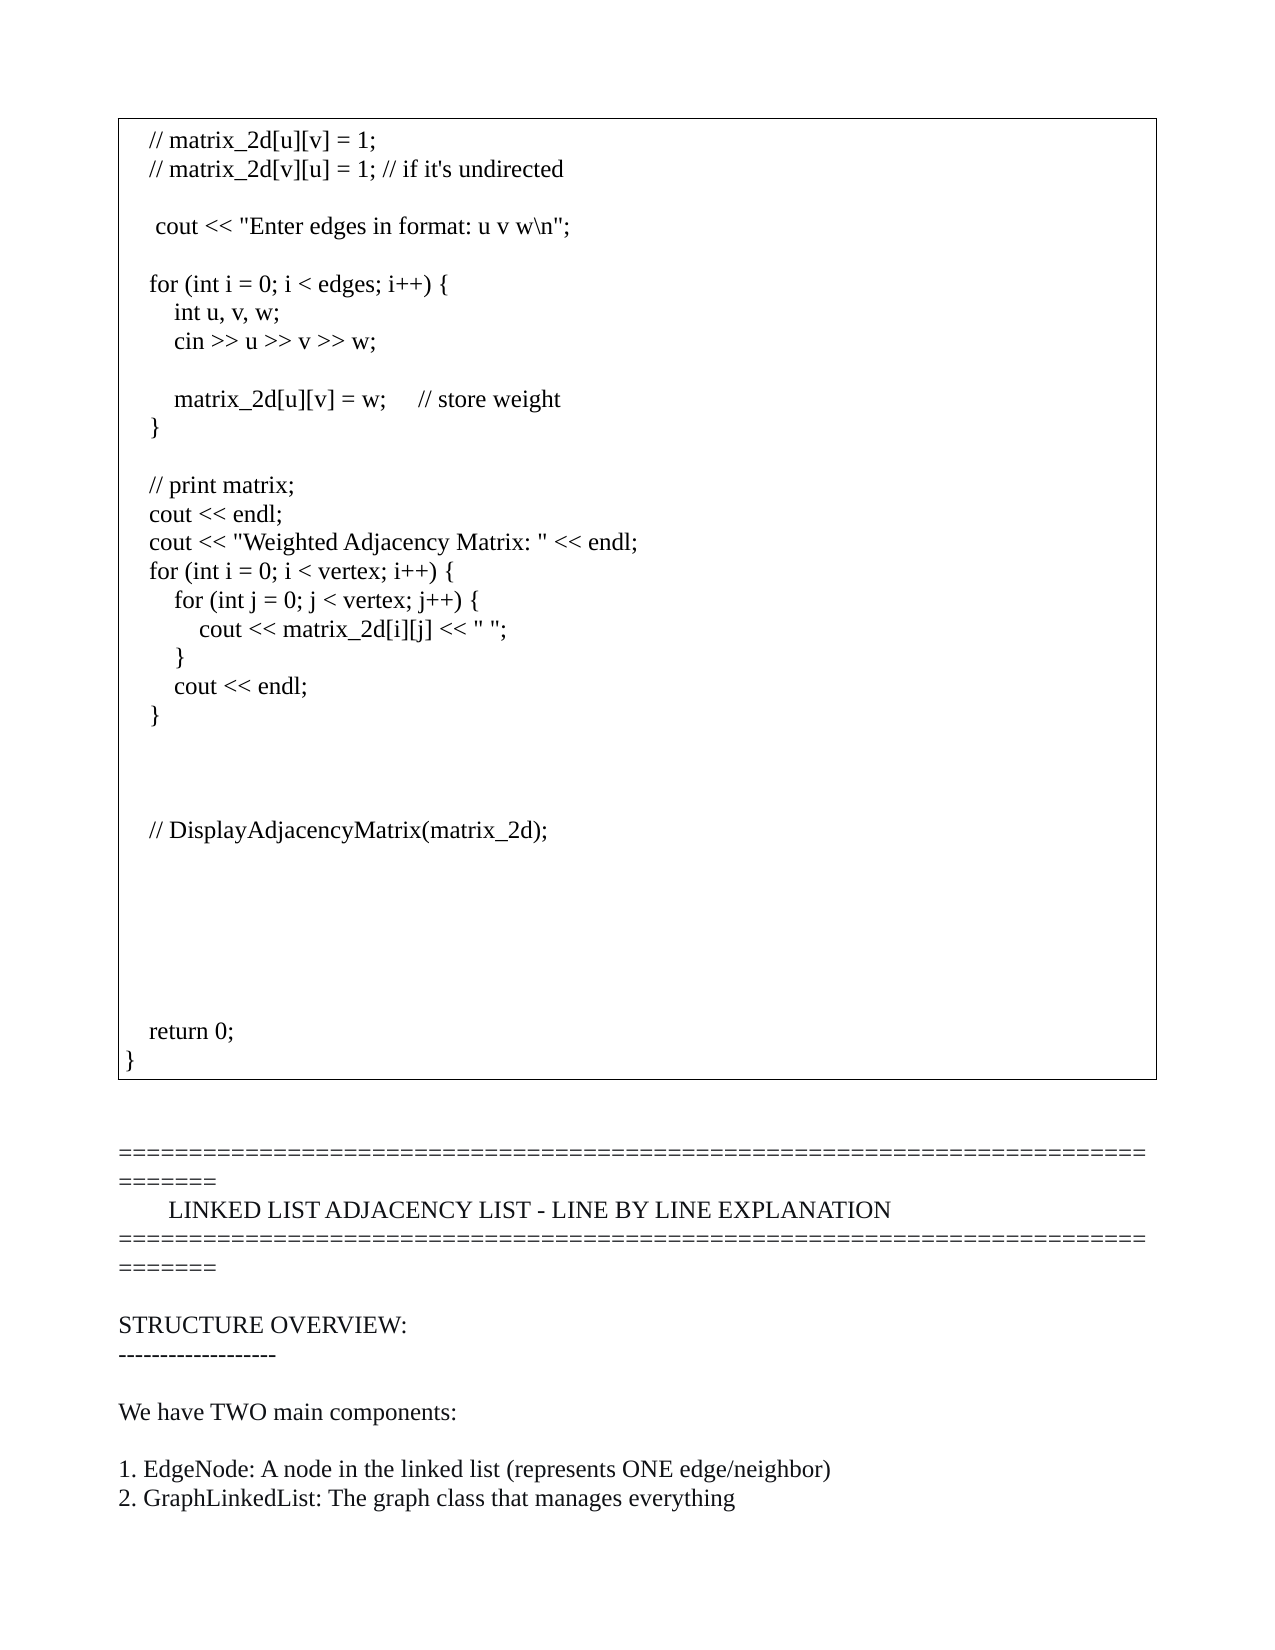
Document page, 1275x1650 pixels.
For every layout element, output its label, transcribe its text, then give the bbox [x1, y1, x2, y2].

text 1. EdgeNode: A node in the linked list (represents ONE edge/neighbor) [118, 1454, 1157, 1483]
text ================================================================================ [118, 1138, 1157, 1195]
text ================================================================================ [118, 1224, 1157, 1282]
text LINKED LIST ADJACENCY LIST - LINE BY LINE EXPLANATION [118, 1195, 1157, 1224]
text 2. GraphLinkedList: The graph class that manages everything [118, 1483, 1157, 1512]
text STRUCTURE OVERVIEW: [118, 1310, 1157, 1339]
text We have TWO main components: [118, 1397, 1157, 1425]
text ------------------- [118, 1339, 1157, 1368]
table_header // matrix_2d[u][v] = 1; // matrix_2d[v][u] = 1; // if it's undirected cout << "Enter edges in format: u v w\n"; for (int i = 0; i < edges; i++) { int u, v, w; cin >> u >> v >> w; matrix_2d[u][v] = w; // store weight } // print matrix; cout << endl; cout << "Weighted Adjacency Matrix: " << endl; for (int i = 0; i < vertex; i++) { for (int j = 0; j < vertex; j++) { cout << matrix_2d[i][j] << " "; } cout << endl; } // DisplayAdjacencyMatrix(matrix_2d); return 0; } [119, 119, 1156, 1079]
